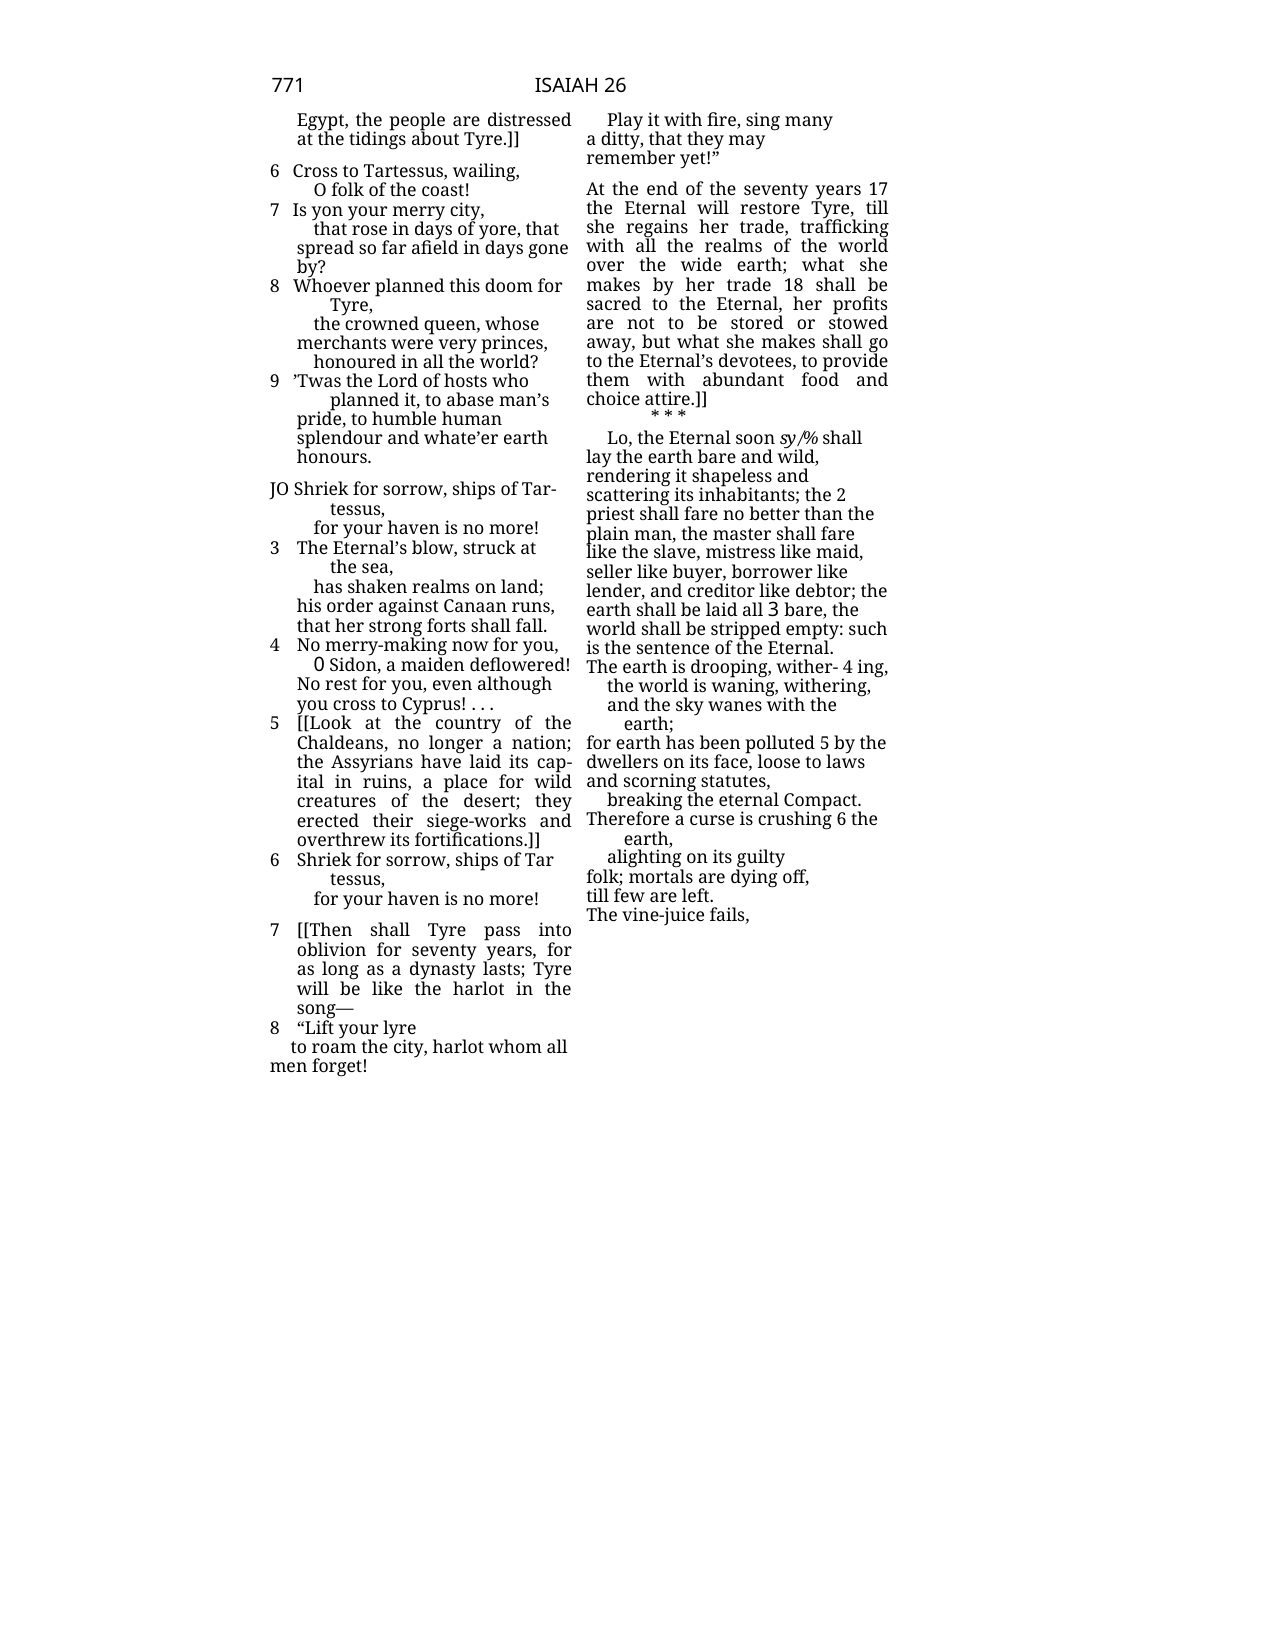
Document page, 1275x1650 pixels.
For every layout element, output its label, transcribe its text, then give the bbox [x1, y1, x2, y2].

list [[Look at the country of the Chaldeans, no longer a nation; the Assyrians have laid its cap­ital in ruins, a place for wild creatures of the desert; they erected their siege-works and overthrew its fortifications.]] [269, 714, 572, 850]
text JO Shriek for sorrow, ships of Tar­tessus, [269, 479, 572, 519]
text O folk of the coast! [297, 182, 572, 201]
text Therefore a curse is crushing 6 the earth, [586, 811, 888, 849]
text the sea, [297, 558, 572, 578]
text Tyre, [297, 296, 572, 315]
text The earth is drooping, wither- 4 ing, [586, 658, 888, 677]
text 0 Sidon, a maiden deflowered! No rest for you, even although you cross to Cyprus! . . . [297, 656, 572, 714]
text for earth has been polluted 5 by the dwellers on its face, loose to laws and scorning stat­utes, [586, 734, 888, 792]
list Whoever planned this doom for [269, 277, 572, 296]
text Lo, the Eternal soon sy /% shall lay the earth bare and wild, rendering it shapeless and scattering its inhabitants; the 2 priest shall fare no better than the plain man, the master shall fare like the slave, mistress like maid, seller like buyer, borrower like lender, and creditor like debtor; the earth shall be laid all 3 bare, the world shall be stripped empty: such is the sentence of the Eternal. [586, 429, 888, 658]
text alighting on its guilty folk; mortals are dying off, till few are left. [586, 849, 824, 906]
text for your haven is no more! [297, 519, 572, 539]
text has shaken realms on land; his order against Canaan runs, that her strong forts shall fall. [297, 578, 572, 636]
text the world is waning, wither­ing, [607, 677, 888, 696]
text tessus, [297, 870, 572, 889]
list Shriek for sorrow, ships of Tar­ [269, 850, 572, 870]
list The Eternal’s blow, struck at [269, 539, 572, 558]
text Play it with fire, sing many a ditty, that they may remember yet!” [586, 111, 843, 168]
list [[Then shall Tyre pass into oblivion for seventy years, for as long as a dynasty lasts; Tyre will be like the harlot in the song— [269, 921, 572, 1019]
list Cross to Tartessus, wailing, [269, 163, 572, 182]
text Egypt, the people are distressed at the tidings about Tyre.]] [297, 111, 572, 150]
text for your haven is no more! [297, 889, 572, 909]
text honoured in all the world? [297, 353, 572, 372]
text * * * [651, 409, 888, 427]
text The vine-juice fails, [586, 906, 888, 925]
text that rose in days of yore, that spread so far afield in days gone by? [297, 220, 572, 277]
text the crowned queen, whose merchants were very princes, [297, 315, 572, 353]
text At the end of the seventy years 17 the Eternal will restore Tyre, till she regains her trade, traf­ficking with all the realms of the world over the wide earth; what she makes by her trade 18 shall be sacred to the Eternal, her profits are not to be stored or stowed away, but what she makes shall go to the Eternal’s devotees, to provide them with abundant food and choice at­tire.]] [586, 180, 888, 409]
text and the sky wanes with the earth; [607, 696, 888, 734]
list Is yon your merry city, [269, 201, 572, 220]
list “Lift your lyre [269, 1019, 572, 1038]
text to roam the city, harlot whom all men forget! [269, 1038, 572, 1076]
text breaking the eternal Com­pact. [607, 792, 888, 811]
text planned it, to abase man’s pride, to humble human splendour and whate’er earth honours. [297, 391, 572, 468]
list No merry-making now for you, [269, 636, 572, 656]
list ’Twas the Lord of hosts who [269, 372, 572, 391]
